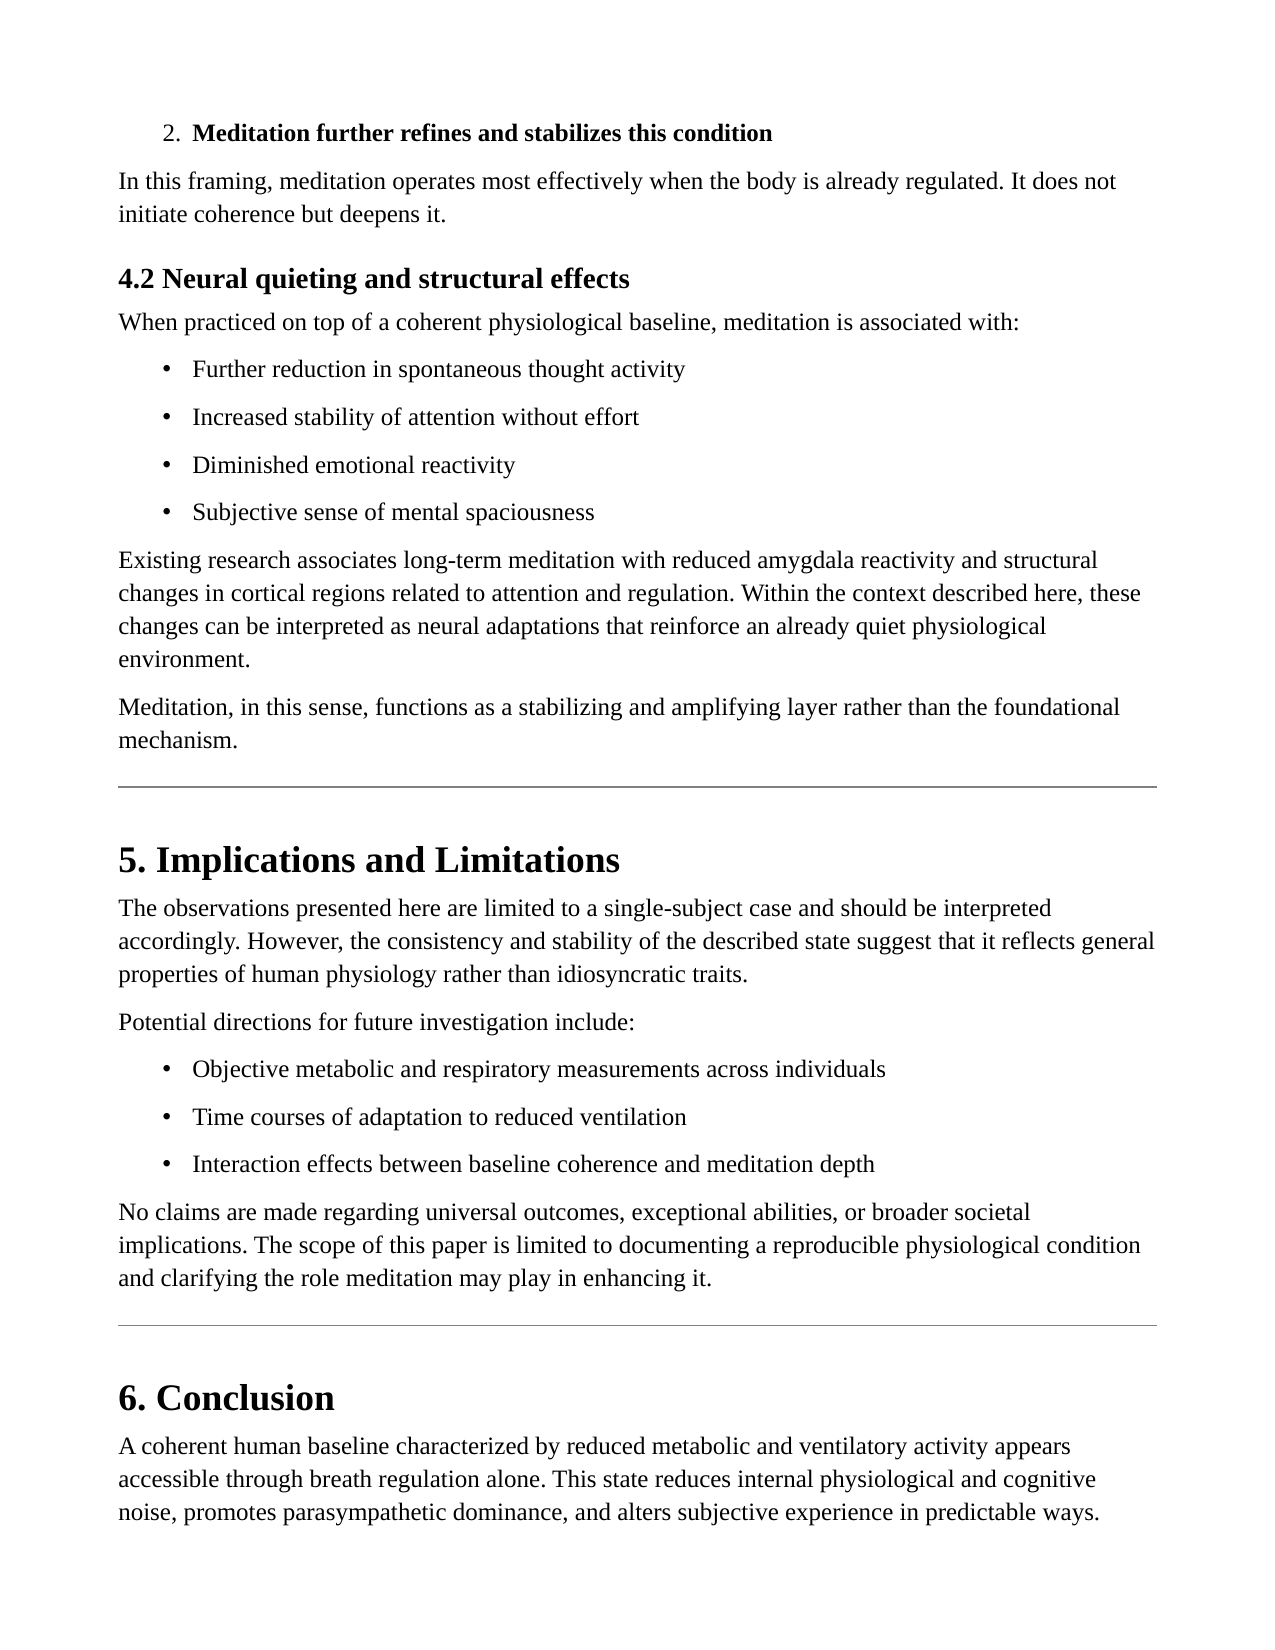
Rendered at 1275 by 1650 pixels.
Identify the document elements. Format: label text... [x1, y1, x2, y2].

text The observations presented here are limited to a single-subject case and should be interpreted accordingly. However, the consistency and stability of the described state suggest that it reflects general properties of human physiology rather than idiosyncratic traits. [118, 893, 1157, 988]
subtitle 5. Implications and Limitations [118, 837, 1157, 881]
list Further reduction in spontaneous thought activity [162, 354, 1157, 383]
subtitle 6. Conclusion [118, 1376, 1157, 1419]
list Subjective sense of mental spaciousness [162, 497, 1157, 526]
text No claims are made regarding universal outcomes, exceptional abilities, or broader societal implications. The scope of this paper is limited to documenting a reproducible physiological condition and clarifying the role meditation may play in enhancing it. [118, 1197, 1157, 1292]
text Existing research associates long-term meditation with reduced amygdala reactivity and structural changes in cortical regions related to attention and regulation. Within the context described here, these changes can be interpreted as neural adaptations that reinforce an already quiet physiological environment. [118, 545, 1157, 673]
text A coherent human baseline characterized by reduced metabolic and ventilatory activity appears accessible through breath regulation alone. This state reduces internal physiological and cognitive noise, promotes parasympathetic dominance, and alters subjective experience in predictable ways. [118, 1431, 1157, 1526]
list Objective metabolic and respiratory measurements across individuals [162, 1054, 1157, 1083]
text Potential directions for future investigation include: [118, 1007, 1157, 1035]
text When practiced on top of a coherent physiological baseline, meditation is associated with: [118, 307, 1157, 336]
list Time courses of adaptation to reduced ventilation [162, 1102, 1157, 1131]
list Increased stability of attention without effort [162, 402, 1157, 431]
list Diminished emotional reactivity [162, 450, 1157, 478]
list Meditation further refines and stabilizes this condition [162, 118, 1157, 147]
text Meditation, in this sense, functions as a stabilizing and amplifying layer rather than the foundational mechanism. [118, 692, 1157, 753]
text In this framing, meditation operates most effectively when the body is already regulated. It does not initiate coherence but deepens it. [118, 166, 1157, 227]
list Interaction effects between baseline coherence and meditation depth [162, 1149, 1157, 1178]
subtitle 4.2 Neural quieting and structural effects [118, 261, 1157, 294]
